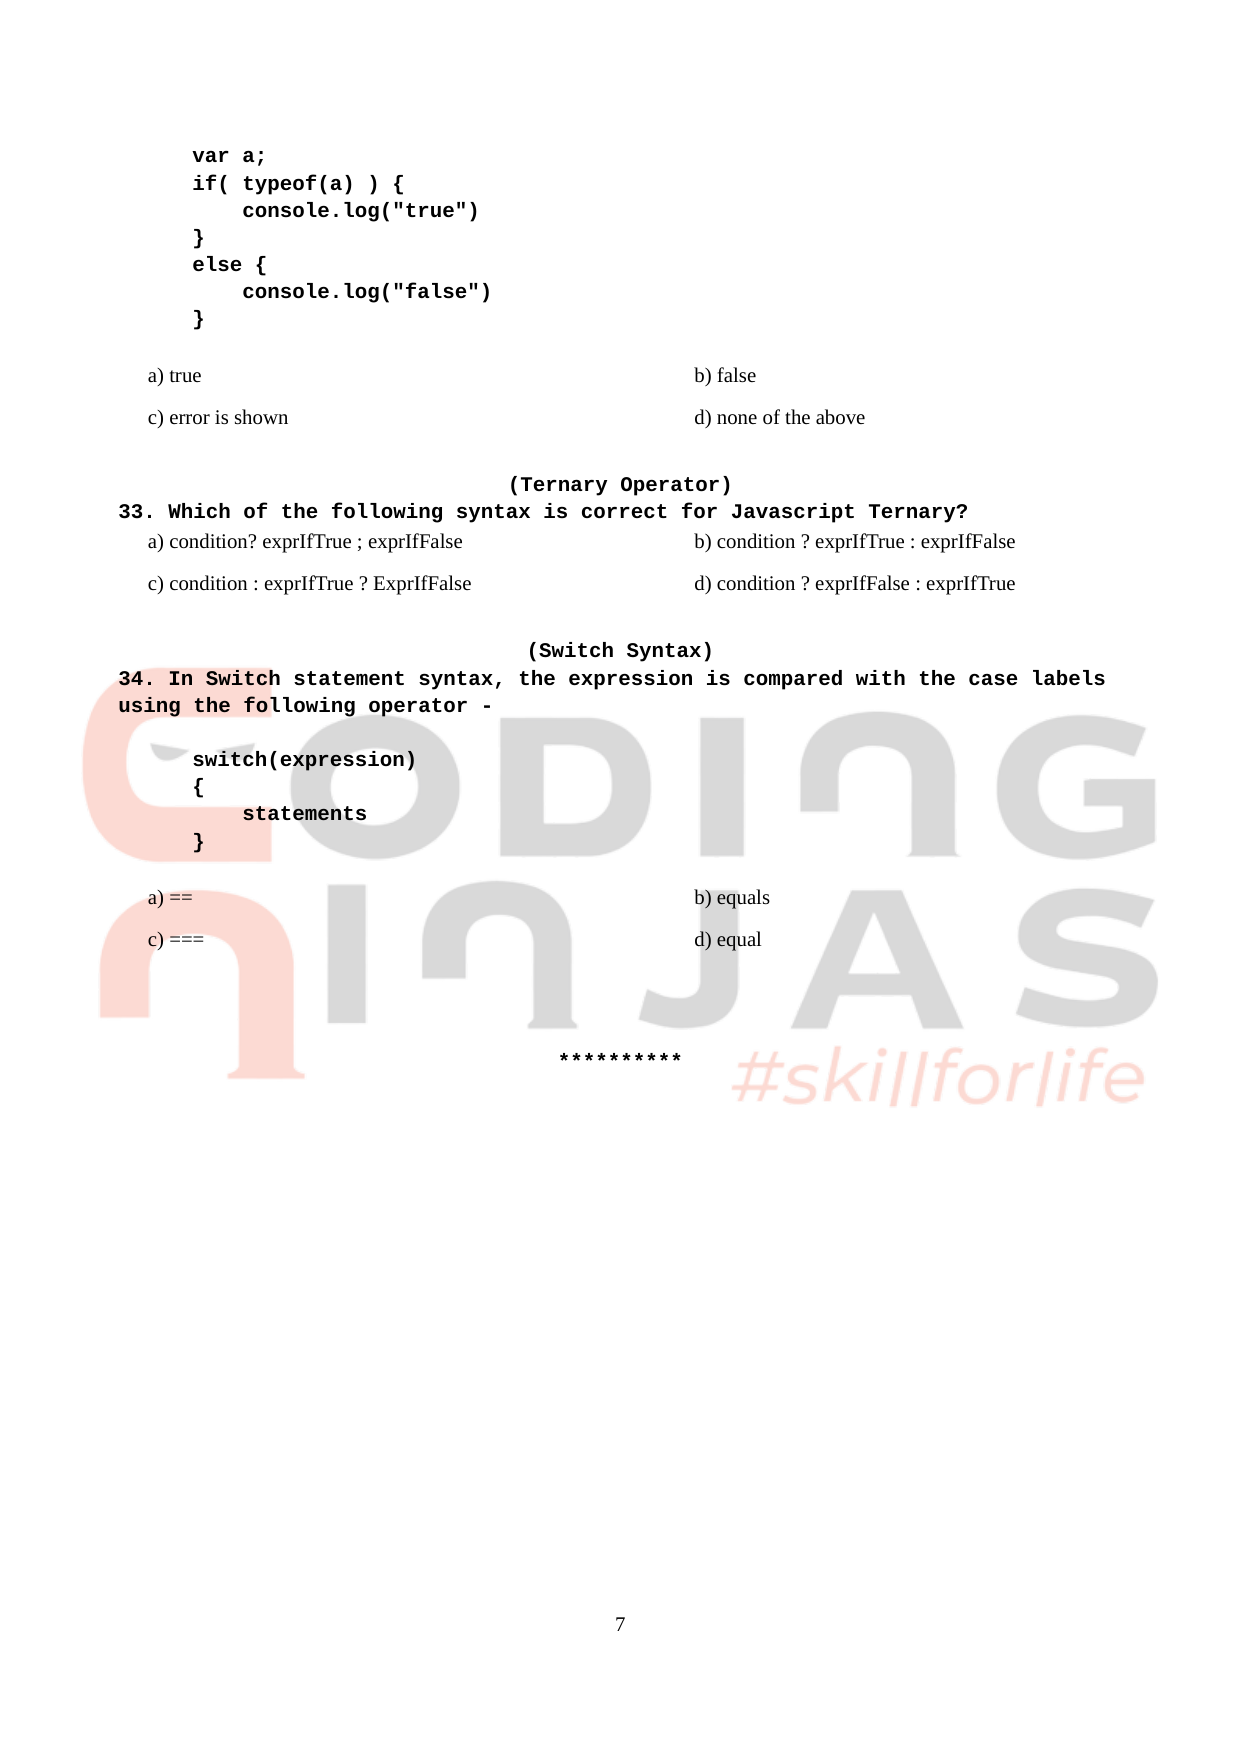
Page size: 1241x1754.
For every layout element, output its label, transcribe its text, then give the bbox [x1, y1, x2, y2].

text c) === d) equal [148, 927, 1122, 951]
text if( typeof(a) ) { [192, 172, 1122, 196]
text a) == b) equals [148, 885, 1122, 909]
text console.log("false") [192, 281, 1122, 305]
text else { [192, 254, 1122, 278]
text { [192, 776, 1122, 800]
text var a; [192, 145, 1122, 169]
text } [192, 831, 1122, 854]
text statements [192, 803, 1122, 827]
text c) error is shown d) none of the above [148, 405, 1122, 429]
text switch(expression) [192, 749, 1122, 773]
text (Switch Syntax) [118, 640, 1122, 664]
text c) condition : exprIfTrue ? ExprIfFalse d) condition ? exprIfFalse : exprIfTrue [148, 571, 1122, 595]
text } [192, 308, 1122, 332]
text ********** [118, 1051, 1122, 1074]
text 33. Which of the following syntax is correct for Javascript Ternary? [118, 502, 1122, 525]
text 34. In Switch statement syntax, the expression is compared with the case labels using the following operator - [118, 667, 1122, 718]
text (Ternary Operator) [118, 474, 1122, 498]
text a) true b) false [148, 363, 1122, 387]
text } [192, 227, 1122, 251]
text console.log("true") [192, 200, 1122, 223]
text a) condition? exprIfTrue ; exprIfFalse b) condition ? exprIfTrue : exprIfFalse [148, 529, 1122, 553]
